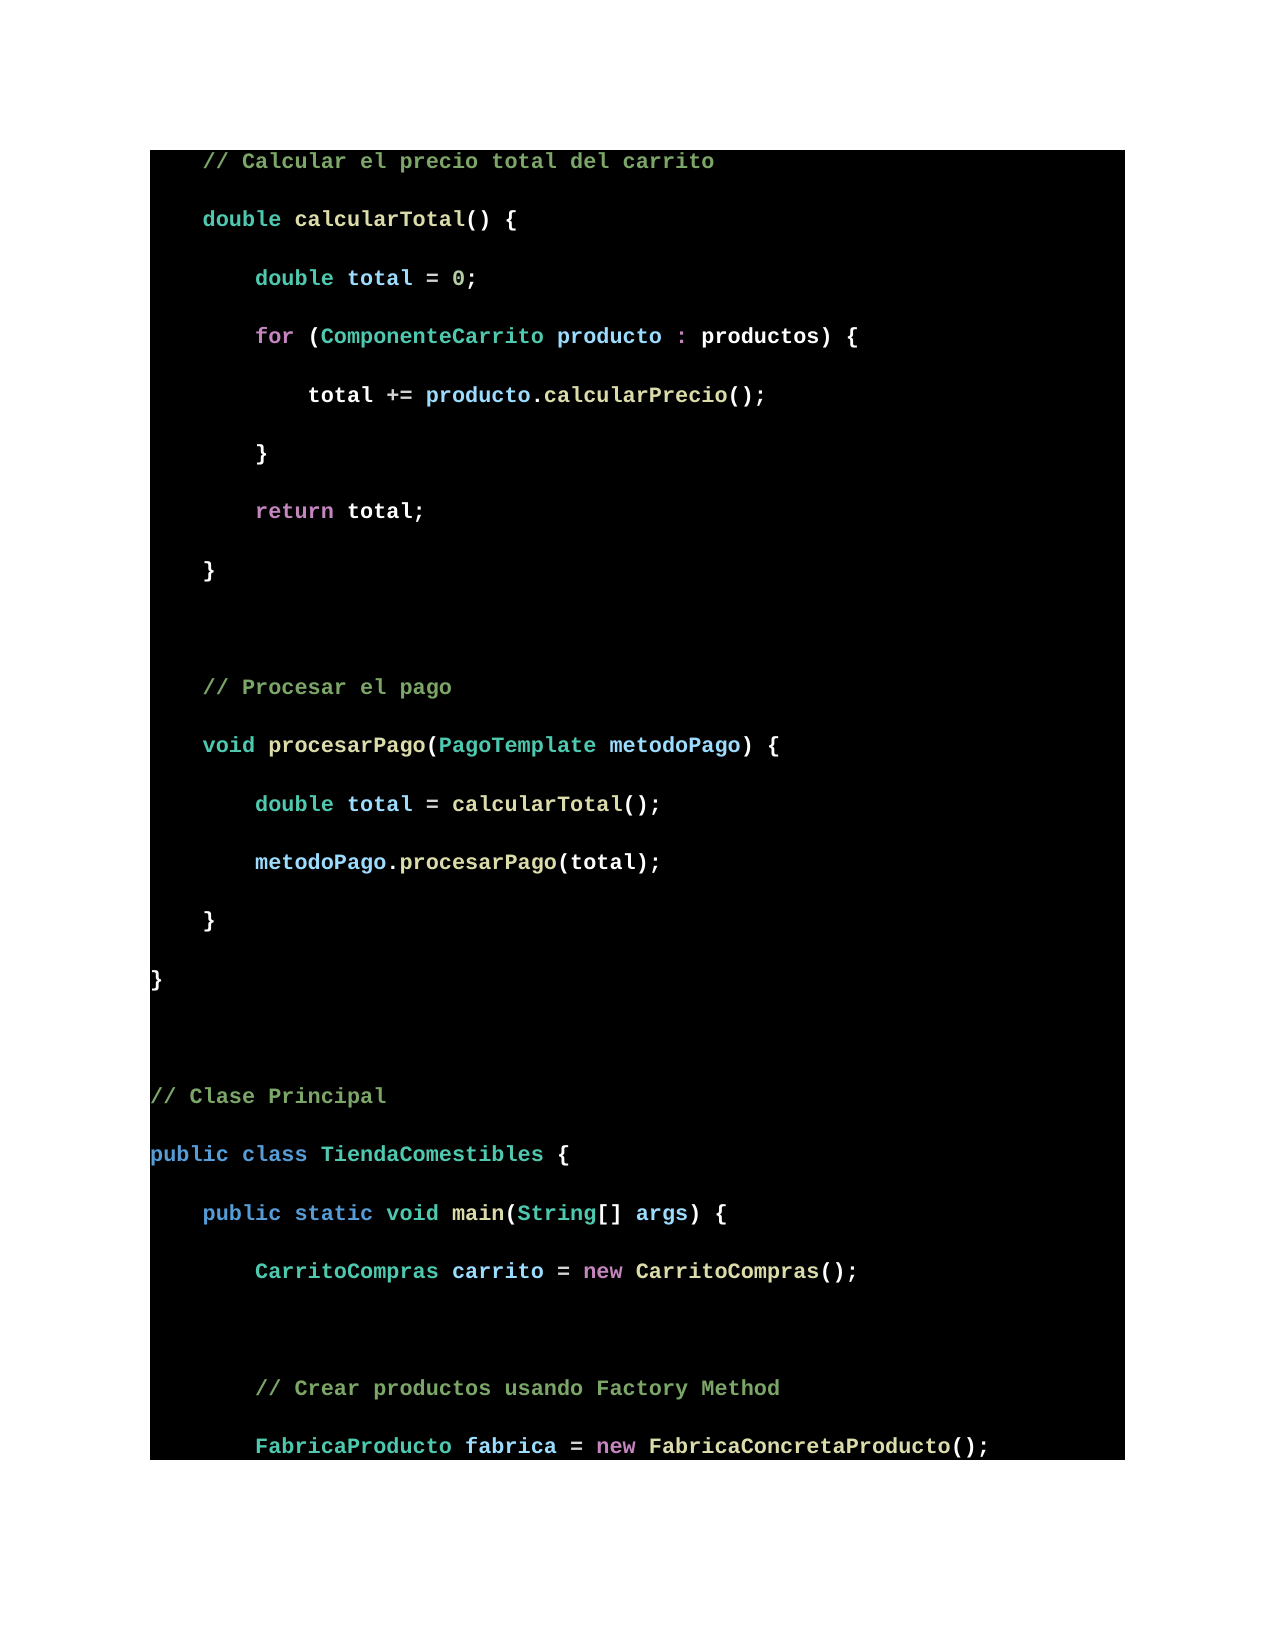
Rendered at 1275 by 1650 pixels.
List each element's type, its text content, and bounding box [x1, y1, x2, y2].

text } [150, 910, 1125, 934]
text } [150, 442, 1125, 467]
text // Procesar el pago [150, 676, 1125, 701]
text void procesarPago(PagoTemplate metodoPago) { [150, 734, 1125, 759]
text double calcularTotal() { [150, 208, 1125, 233]
text } [150, 968, 1125, 993]
text // Clase Principal [150, 1085, 1125, 1110]
text public static void main(String[] args) { [150, 1202, 1125, 1227]
text total += producto.calcularPrecio(); [150, 384, 1125, 408]
text return total; [150, 501, 1125, 525]
text for (ComponenteCarrito producto : productos) { [150, 325, 1125, 350]
text double total = calcularTotal(); [150, 793, 1125, 818]
text } [150, 559, 1125, 584]
text double total = 0; [150, 267, 1125, 292]
text public class TiendaComestibles { [150, 1143, 1125, 1168]
text metodoPago.procesarPago(total); [150, 851, 1125, 876]
text // Crear productos usando Factory Method [150, 1377, 1125, 1402]
text CarritoCompras carrito = new CarritoCompras(); [150, 1260, 1125, 1285]
text FabricaProducto fabrica = new FabricaConcretaProducto(); [150, 1436, 1125, 1460]
text // Calcular el precio total del carrito [150, 150, 1125, 175]
